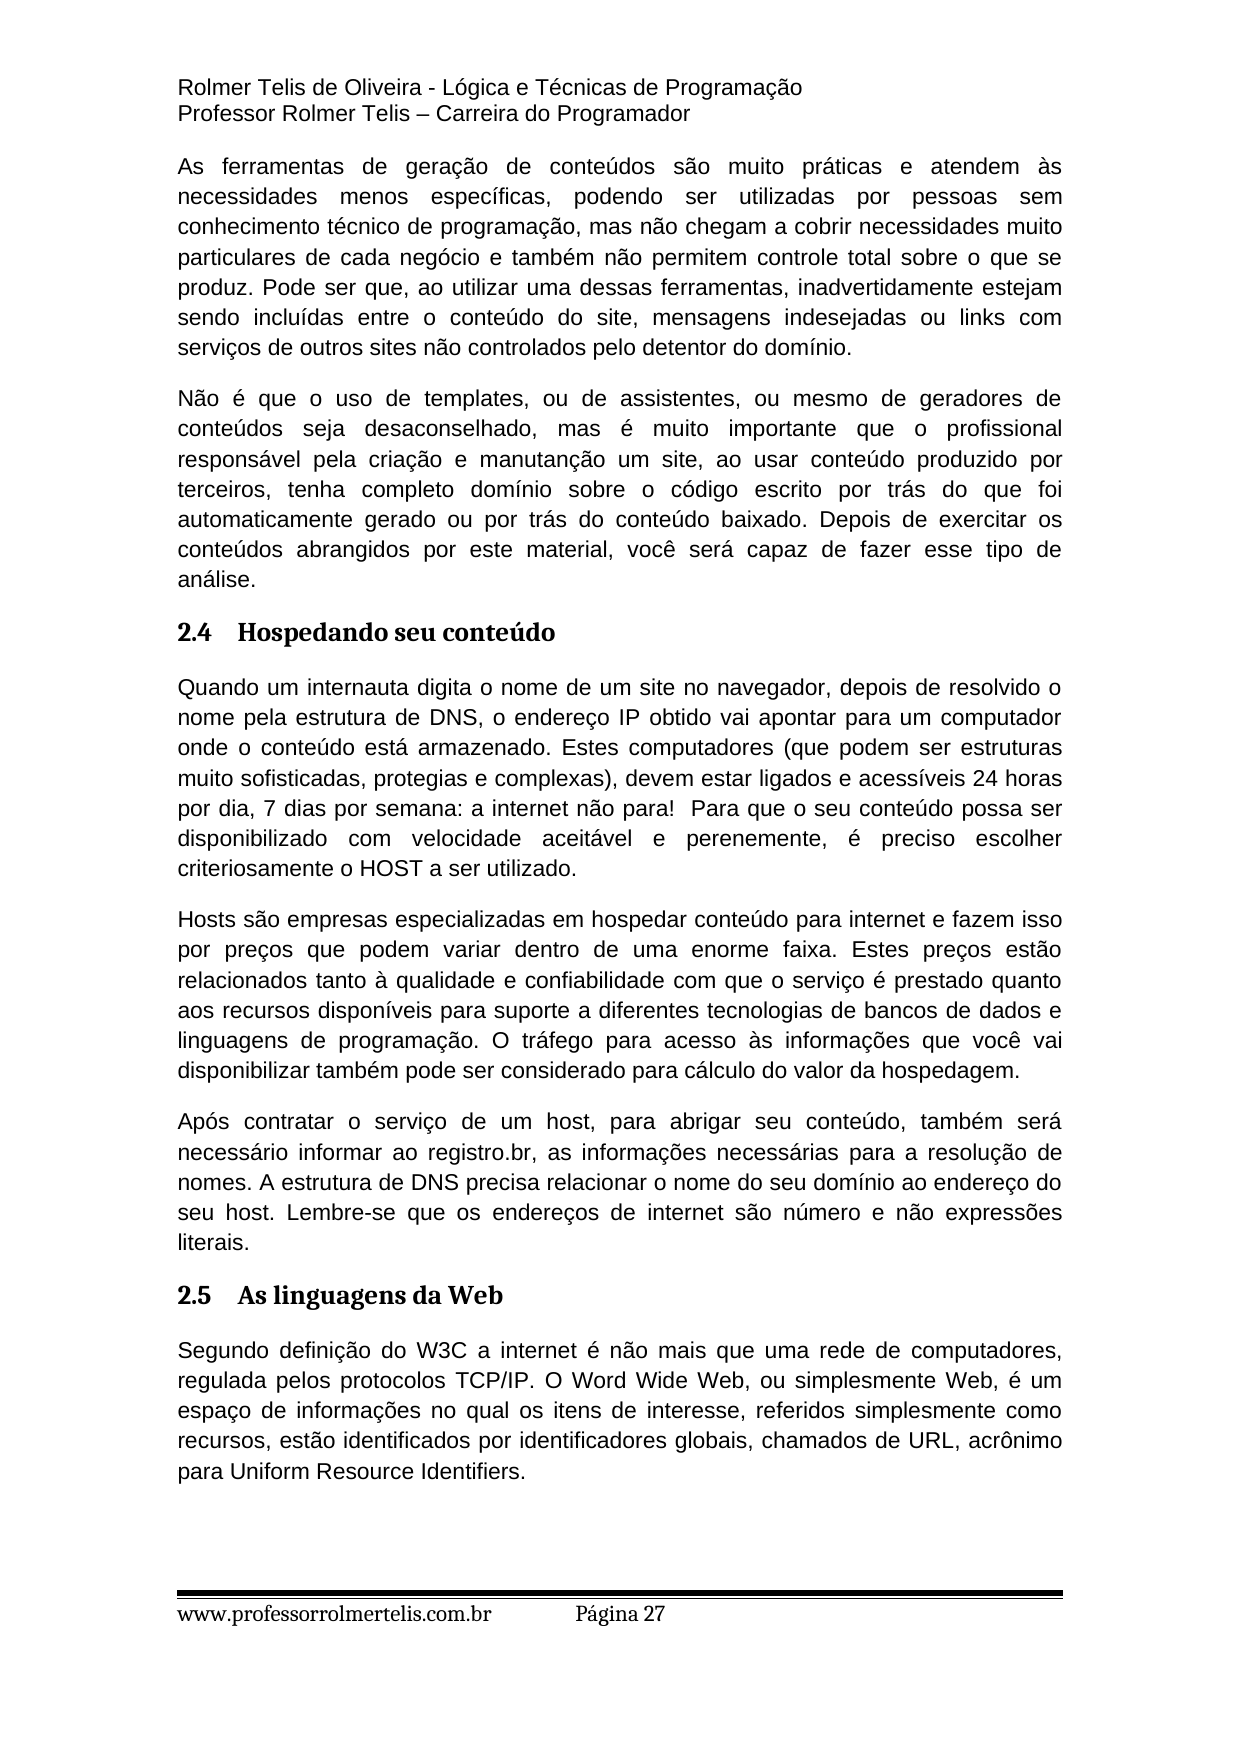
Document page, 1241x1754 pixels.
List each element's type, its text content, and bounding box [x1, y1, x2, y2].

text Segundo definição do W3C a internet é não mais que uma rede de computadores, regulada pelos protocolos TCP/IP. O Word Wide Web, ou simplesmente Web, é um espaço de informações no qual os itens de interesse, referidos simplesmente como recursos, estão identificados por identificadores globais, chamados de URL, acrônimo para Uniform Resource Identifiers. [177, 1337, 1063, 1484]
text Após contratar o serviço de um host, para abrigar seu conteúdo, também será necessário informar ao registro.br, as informações necessárias para a resolução de nomes. A estrutura de DNS precisa relacionar o nome do seu domínio ao endereço do seu host. Lembre-se que os endereços de internet são número e não expressões literais. [177, 1108, 1063, 1256]
text Hosts são empresas especializadas em hospedar conteúdo para internet e fazem isso por preços que podem variar dentro de uma enorme faixa. Estes preços estão relacionados tanto à qualidade e confiabilidade com que o serviço é prestado quanto aos recursos disponíveis para suporte a diferentes tecnologias de bancos de dados e linguagens de programação. O tráfego para acesso às informações que você vai disponibilizar também pode ser considerado para cálculo do valor da hospedagem. [177, 906, 1063, 1084]
text As ferramentas de geração de conteúdos são muito práticas e atendem às necessidades menos específicas, podendo ser utilizadas por pessoas sem conhecimento técnico de programação, mas não chegam a cobrir necessidades muito particulares de cada negócio e também não permitem controle total sobre o que se produz. Pode ser que, ao utilizar uma dessas ferramentas, inadvertidamente estejam sendo incluídas entre o conteúdo do site, mensagens indesejadas ou links com serviços de outros sites não controlados pelo detentor do domínio. [177, 153, 1063, 360]
subtitle As linguagens da Web [177, 1280, 1063, 1311]
text Quando um internauta digita o nome de um site no navegador, depois de resolvido o nome pela estrutura de DNS, o endereço IP obtido vai apontar para um computador onde o conteúdo está armazenado. Estes computadores (que podem ser estruturas muito sofisticadas, protegias e complexas), devem estar ligados e acessíveis 24 horas por dia, 7 dias por semana: a internet não para! Para que o seu conteúdo possa ser disponibilizado com velocidade aceitável e perenemente, é preciso escolher criteriosamente o HOST a ser utilizado. [177, 674, 1063, 882]
subtitle Hospedando seu conteúdo [177, 617, 1063, 648]
text Não é que o uso de templates, ou de assistentes, ou mesmo de geradores de conteúdos seja desaconselhado, mas é muito importante que o profissional responsável pela criação e manutanção um site, ao usar conteúdo produzido por terceiros, tenha completo domínio sobre o código escrito por trás do que foi automaticamente gerado ou por trás do conteúdo baixado. Depois de exercitar os conteúdos abrangidos por este material, você será capaz de fazer esse tipo de análise. [177, 385, 1063, 593]
